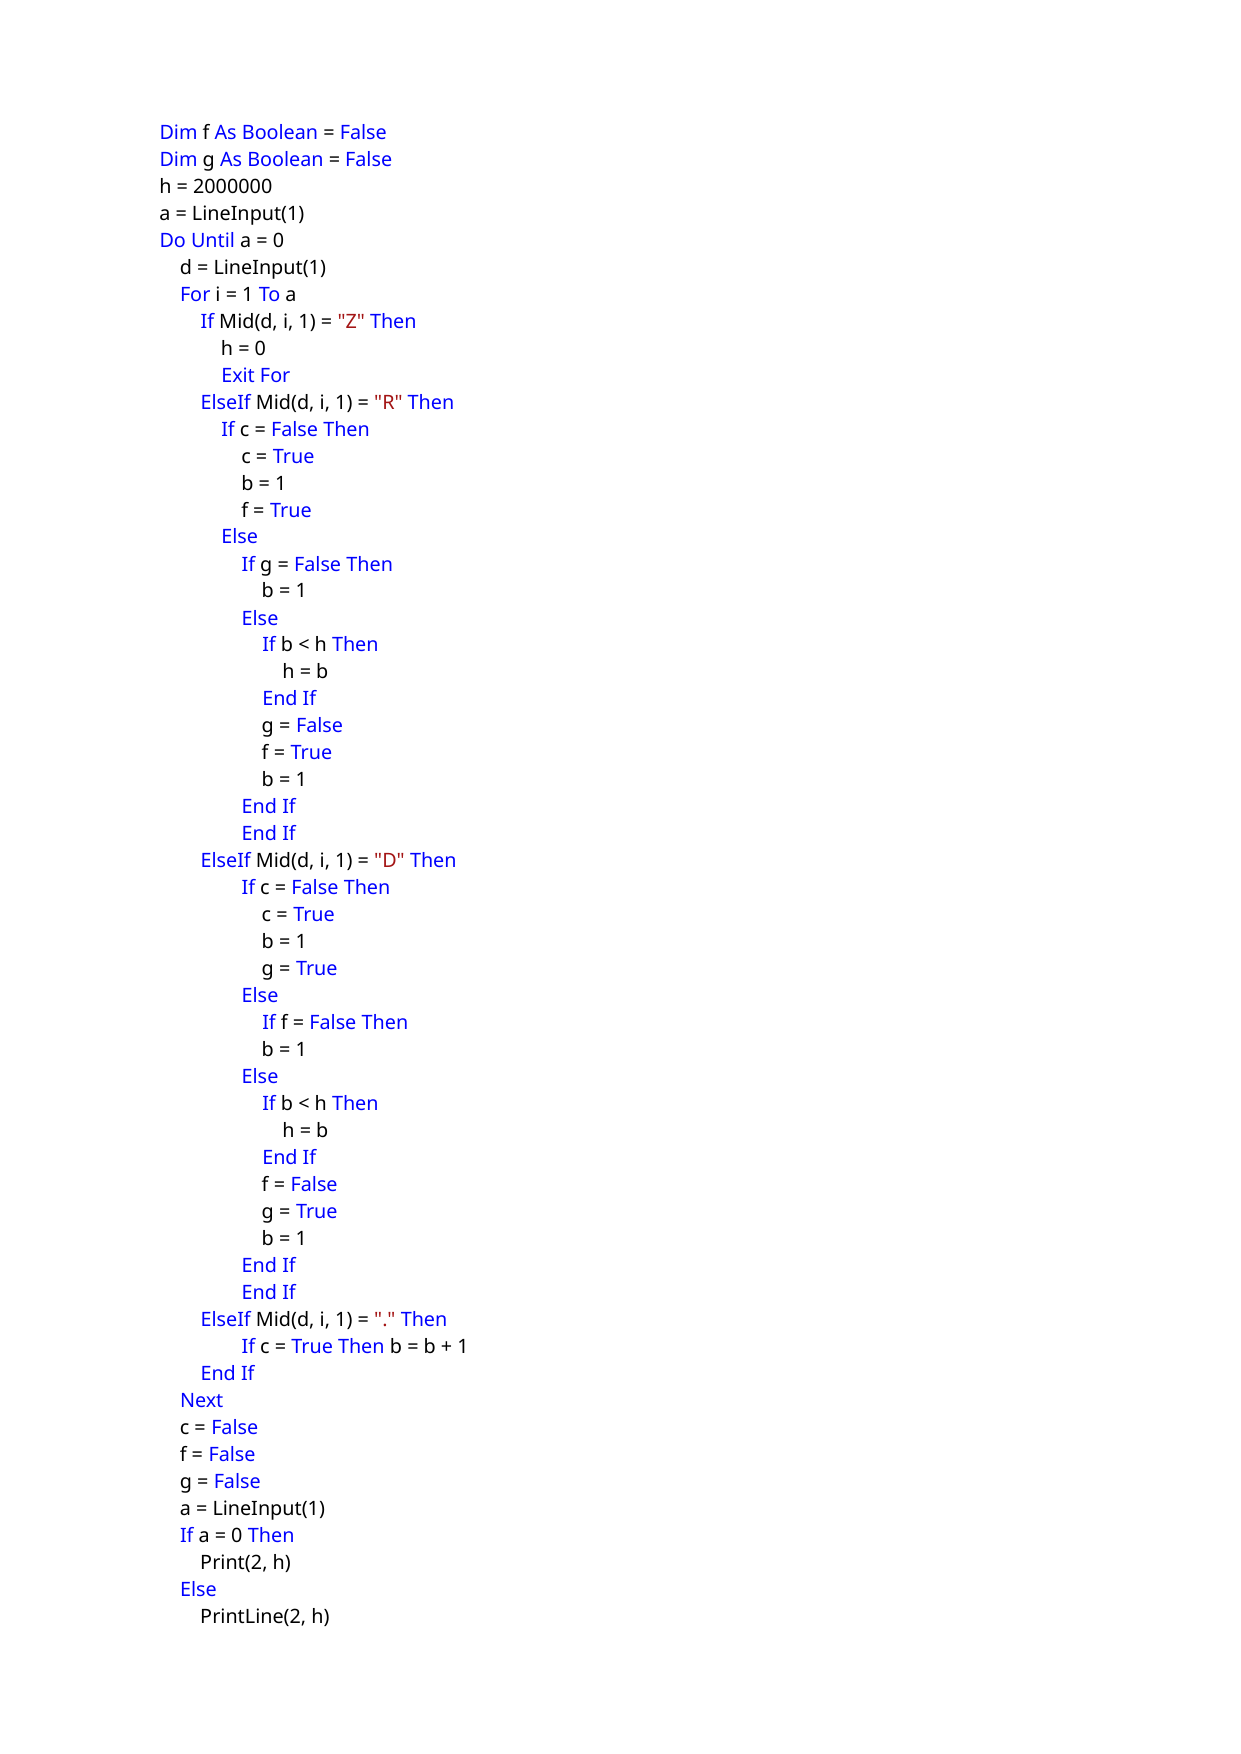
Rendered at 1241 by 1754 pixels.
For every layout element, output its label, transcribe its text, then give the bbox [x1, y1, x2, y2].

text If a = 0 Then [118, 1521, 1122, 1548]
text If c = True Then b = b + 1 [118, 1332, 1122, 1359]
text Exit For [118, 361, 1122, 388]
text b = 1 [118, 927, 1122, 954]
text End If [118, 1251, 1122, 1278]
text PrintLine(2, h) [118, 1602, 1122, 1629]
text End If [118, 1359, 1122, 1386]
text a = LineInput(1) [118, 199, 1122, 226]
text Next [118, 1386, 1122, 1413]
text Else [118, 523, 1122, 550]
text ElseIf Mid(d, i, 1) = "." Then [118, 1305, 1122, 1332]
text g = True [118, 1197, 1122, 1224]
text End If [118, 1278, 1122, 1305]
text h = 2000000 [118, 172, 1122, 199]
text Dim f As Boolean = False [118, 118, 1122, 145]
text ElseIf Mid(d, i, 1) = "R" Then [118, 388, 1122, 415]
text End If [118, 685, 1122, 712]
text c = True [118, 442, 1122, 469]
text If Mid(d, i, 1) = "Z" Then [118, 307, 1122, 334]
text Else [118, 604, 1122, 631]
text If b < h Then [118, 1089, 1122, 1116]
text If c = False Then [118, 415, 1122, 442]
text Else [118, 1575, 1122, 1602]
text Print(2, h) [118, 1548, 1122, 1575]
text End If [118, 1143, 1122, 1170]
text Dim g As Boolean = False [118, 145, 1122, 172]
text If c = False Then [118, 873, 1122, 901]
text b = 1 [118, 577, 1122, 604]
text c = True [118, 901, 1122, 927]
text Else [118, 1062, 1122, 1089]
text b = 1 [118, 766, 1122, 793]
text b = 1 [118, 1035, 1122, 1062]
text d = LineInput(1) [118, 253, 1122, 280]
text End If [118, 819, 1122, 847]
text h = b [118, 1116, 1122, 1143]
text f = True [118, 739, 1122, 766]
text f = False [118, 1440, 1122, 1467]
text b = 1 [118, 469, 1122, 496]
text If b < h Then [118, 631, 1122, 658]
text If g = False Then [118, 550, 1122, 577]
text c = False [118, 1413, 1122, 1440]
text g = False [118, 1467, 1122, 1494]
text End If [118, 793, 1122, 819]
text If f = False Then [118, 1008, 1122, 1035]
text b = 1 [118, 1224, 1122, 1251]
text Else [118, 981, 1122, 1008]
text f = False [118, 1170, 1122, 1197]
text ElseIf Mid(d, i, 1) = "D" Then [118, 847, 1122, 873]
text g = False [118, 712, 1122, 739]
text a = LineInput(1) [118, 1494, 1122, 1521]
text g = True [118, 954, 1122, 981]
text f = True [118, 496, 1122, 523]
text For i = 1 To a [118, 280, 1122, 307]
text h = b [118, 658, 1122, 685]
text h = 0 [118, 334, 1122, 361]
text Do Until a = 0 [118, 226, 1122, 253]
